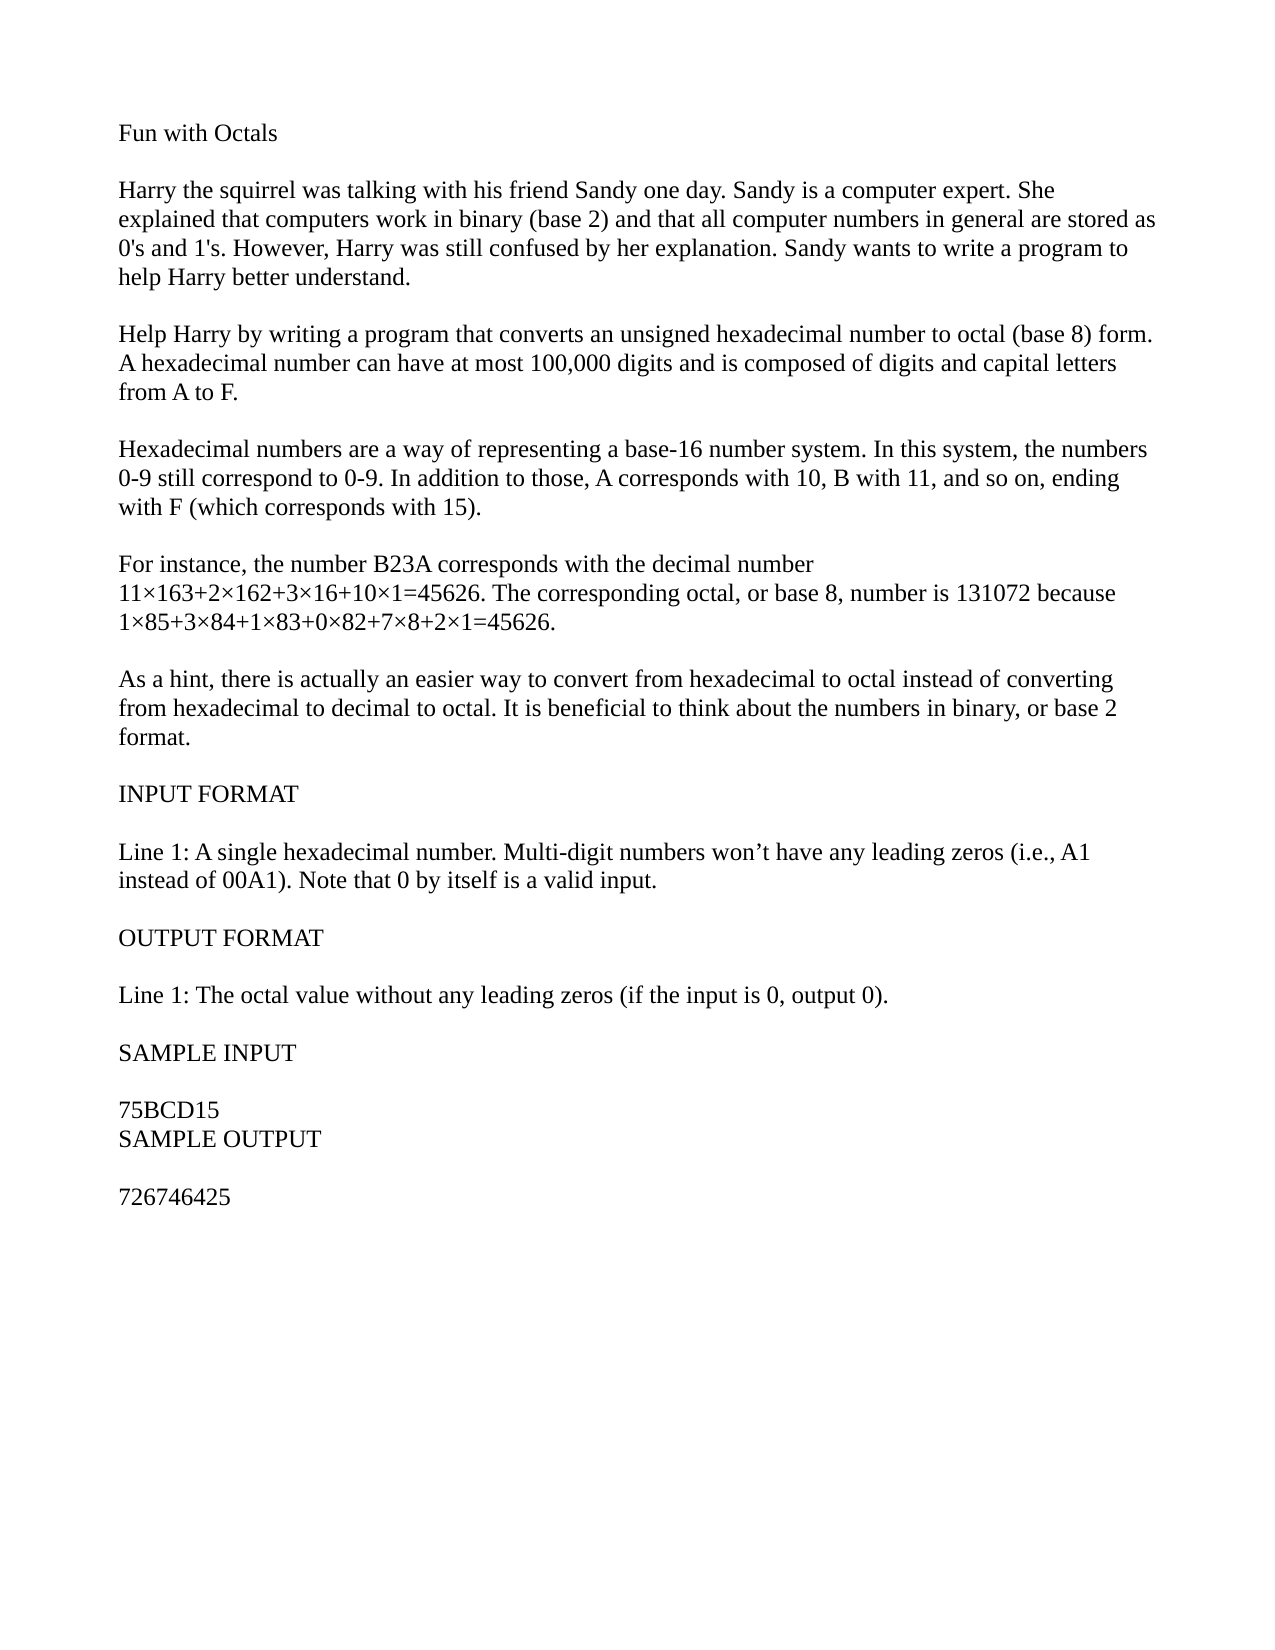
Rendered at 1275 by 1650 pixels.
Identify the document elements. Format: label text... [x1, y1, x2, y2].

text Help Harry by writing a program that converts an unsigned hexadecimal number to octal (base 8) form. A hexadecimal number can have at most 100,000 digits and is composed of digits and capital letters from A to F. [118, 319, 1157, 406]
text As a hint, there is actually an easier way to convert from hexadecimal to octal instead of converting from hexadecimal to decimal to octal. It is beneficial to think about the numbers in binary, or base 2 format. [118, 664, 1157, 751]
text Hexadecimal numbers are a way of representing a base-16 number system. In this system, the numbers 0-9 still correspond to 0-9. In addition to those, A corresponds with 10, B with 11, and so on, ending with F (which corresponds with 15). [118, 434, 1157, 521]
text Harry the squirrel was talking with his friend Sandy one day. Sandy is a computer expert. She explained that computers work in binary (base 2) and that all computer numbers in general are stored as 0's and 1's. However, Harry was still confused by her explanation. Sandy wants to write a program to help Harry better understand. [118, 176, 1157, 291]
text For instance, the number B23A corresponds with the decimal number 11×163+2×162+3×16+10×1=45626. The corresponding octal, or base 8, number is 131072 because 1×85+3×84+1×83+0×82+7×8+2×1=45626. [118, 549, 1157, 636]
text 75BCD15 [118, 1096, 1157, 1124]
text SAMPLE OUTPUT [118, 1124, 1157, 1153]
text SAMPLE INPUT [118, 1038, 1157, 1067]
text OUTPUT FORMAT [118, 923, 1157, 952]
text Line 1: A single hexadecimal number. Multi-digit numbers won’t have any leading zeros (i.e., A1 instead of 00A1). Note that 0 by itself is a valid input. [118, 837, 1157, 894]
text 726746425 [118, 1182, 1157, 1211]
text Line 1: The octal value without any leading zeros (if the input is 0, output 0). [118, 981, 1157, 1009]
text Fun with Octals [118, 118, 1157, 147]
text INPUT FORMAT [118, 779, 1157, 808]
